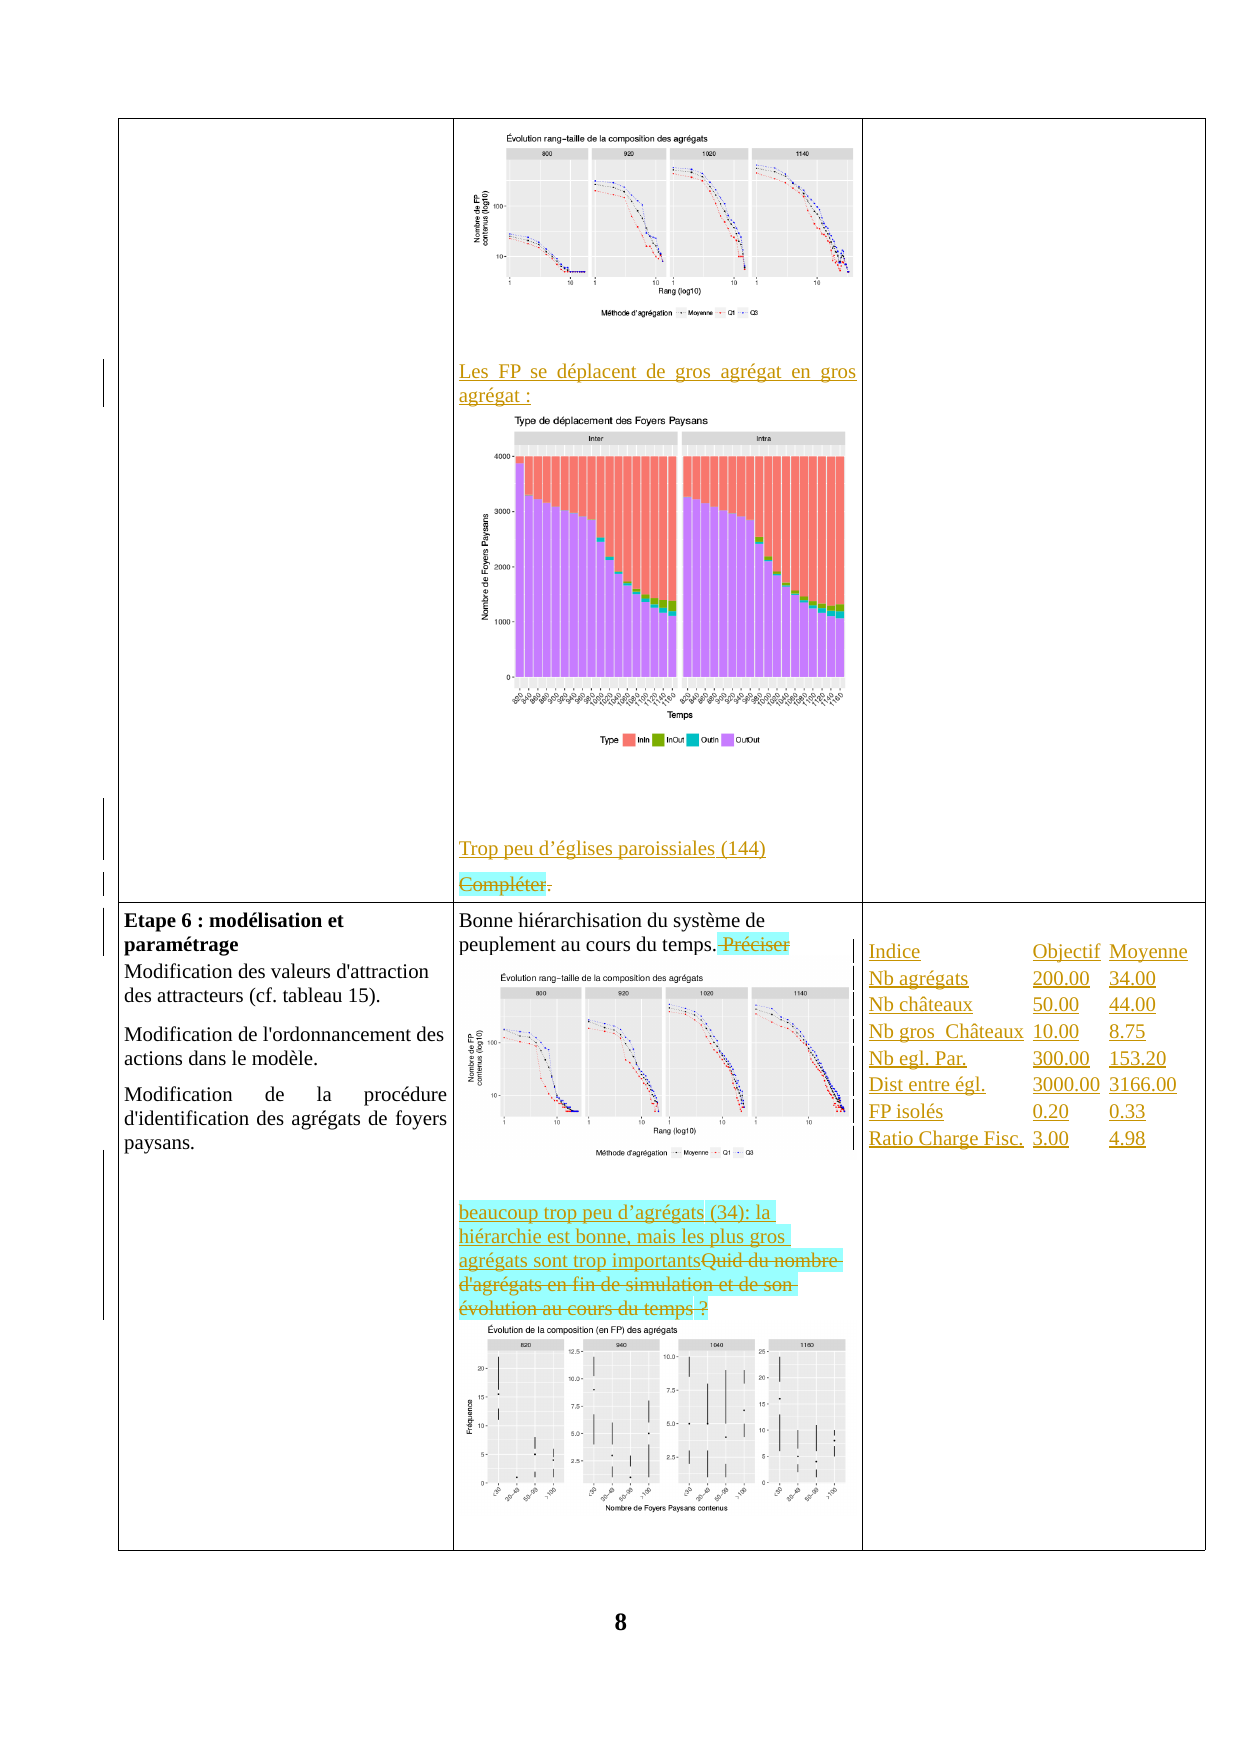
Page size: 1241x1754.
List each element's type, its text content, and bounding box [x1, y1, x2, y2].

table_cell 44.00 [1106, 990, 1193, 1016]
picture [458, 1320, 857, 1516]
table_cell 34.00 [1106, 963, 1193, 990]
picture [458, 123, 857, 322]
table_cell Nb gros Châteaux [865, 1016, 1029, 1043]
table_cell Nb egl. Par. [865, 1043, 1029, 1070]
table_cell [119, 119, 453, 902]
table_header Indice [865, 936, 1029, 963]
table_cell 4.98 [1106, 1123, 1193, 1150]
table_header Objectif [1029, 936, 1106, 963]
table_cell 200.00 [1029, 963, 1106, 990]
table_cell 3.00 [1029, 1123, 1106, 1150]
table_cell 3166.00 [1106, 1070, 1193, 1096]
table_cell FP isolés [865, 1096, 1029, 1123]
table_header Moyenne [1106, 936, 1193, 963]
table_cell 0.33 [1106, 1096, 1193, 1123]
table_cell Dist entre égl. [865, 1070, 1029, 1096]
table_cell Nb châteaux [865, 990, 1029, 1016]
table_cell 300.00 [1029, 1043, 1106, 1070]
table_cell [863, 119, 1205, 902]
table_cell 50.00 [1029, 990, 1106, 1016]
table_cell Etape 6 : modélisation et paramétrage Modification des valeurs d'attraction des attracteurs (cf. tableau 15). Modification de l'ordonnancement des actions dans le modèle. Modification de la procédure d'identification des agrégats de foyers paysans. [119, 903, 453, 1550]
table_cell Ratio Charge Fisc. [865, 1123, 1029, 1150]
table_cell 8.75 [1106, 1016, 1193, 1043]
picture [458, 955, 857, 1160]
table_cell [863, 903, 1205, 1550]
picture [458, 407, 857, 761]
table_cell Nb agrégats [865, 963, 1029, 990]
table_cell Bonne hiérarchisation du système de peuplement au cours du temps. beaucoup trop peu d’agrégats (34): la hiérarchie est bonne, mais les plus gros agrégats sont trop importants Diminution de la part de foyers paysans isolés (jusqu'à 34% environ en fin de simulation). La majorité des églises paroissiales ne connaissent pas de création d'agrégat autour d'elles. La délimitation des pôles d'attraction est visuellement plus pertinente que celle des agrégats. → Les agrégats peuvent se jouxter, chaque point regroupe donc de nombreux « mini-agrégats ». [454, 903, 862, 1550]
table_cell 153.20 [1106, 1043, 1193, 1070]
table_cell 3000.00 [1029, 1070, 1106, 1096]
table_cell 10.00 [1029, 1016, 1106, 1043]
table_cell 0.20 [1029, 1096, 1106, 1123]
table_cell Beaucoup trop peu d'agrégats (environ 70 en fin de simulation) mais proportion de foyers paysans isolés satisfaisante (30%). Hiérarchie trop faible : les agrégats sont beaucoup trop grands. Les FP se déplacent de gros agrégat en gros agrégat : Trop peu d’églises paroissiales (144) [454, 119, 862, 902]
